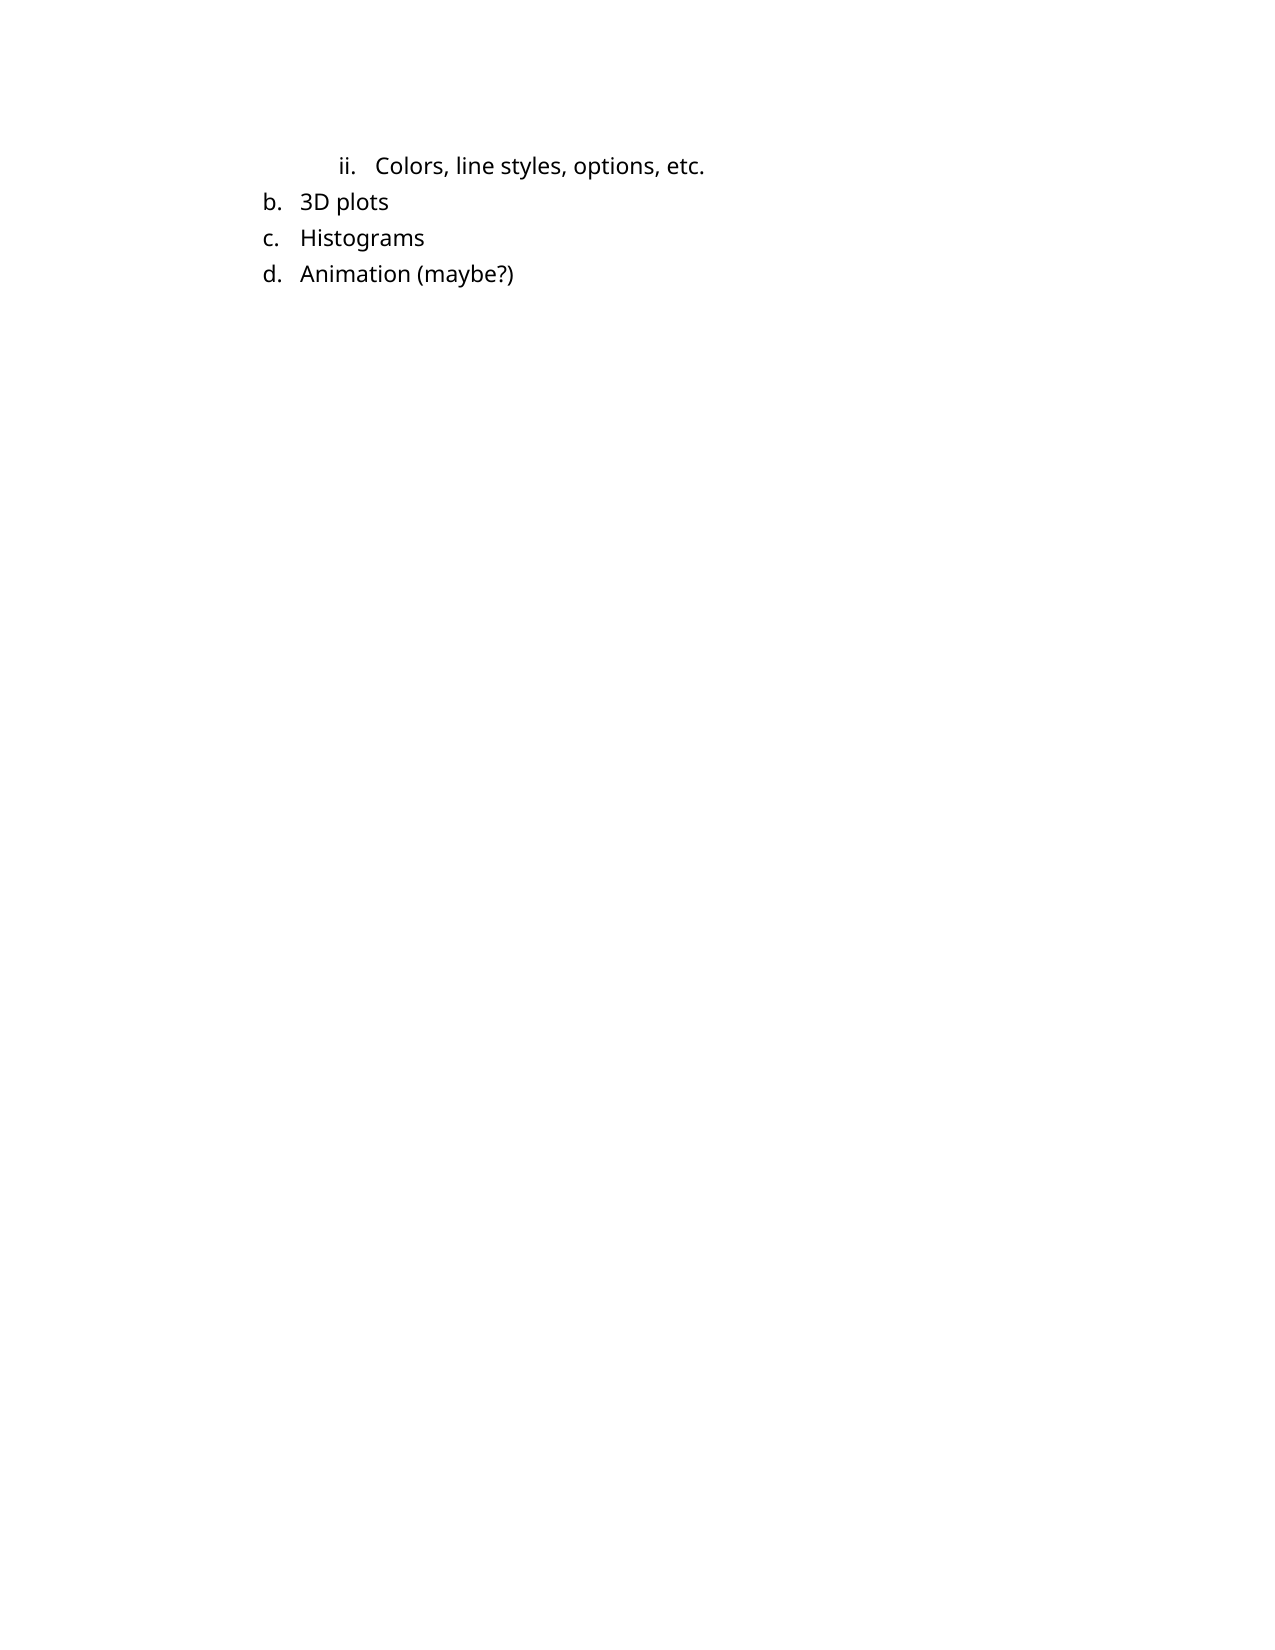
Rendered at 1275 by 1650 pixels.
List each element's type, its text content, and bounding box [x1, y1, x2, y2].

list Colors, line styles, options, etc. [150, 150, 1125, 181]
list Animation (maybe?) [262, 258, 1125, 289]
list Histograms [262, 222, 1125, 253]
list 3D plots [262, 186, 1125, 217]
